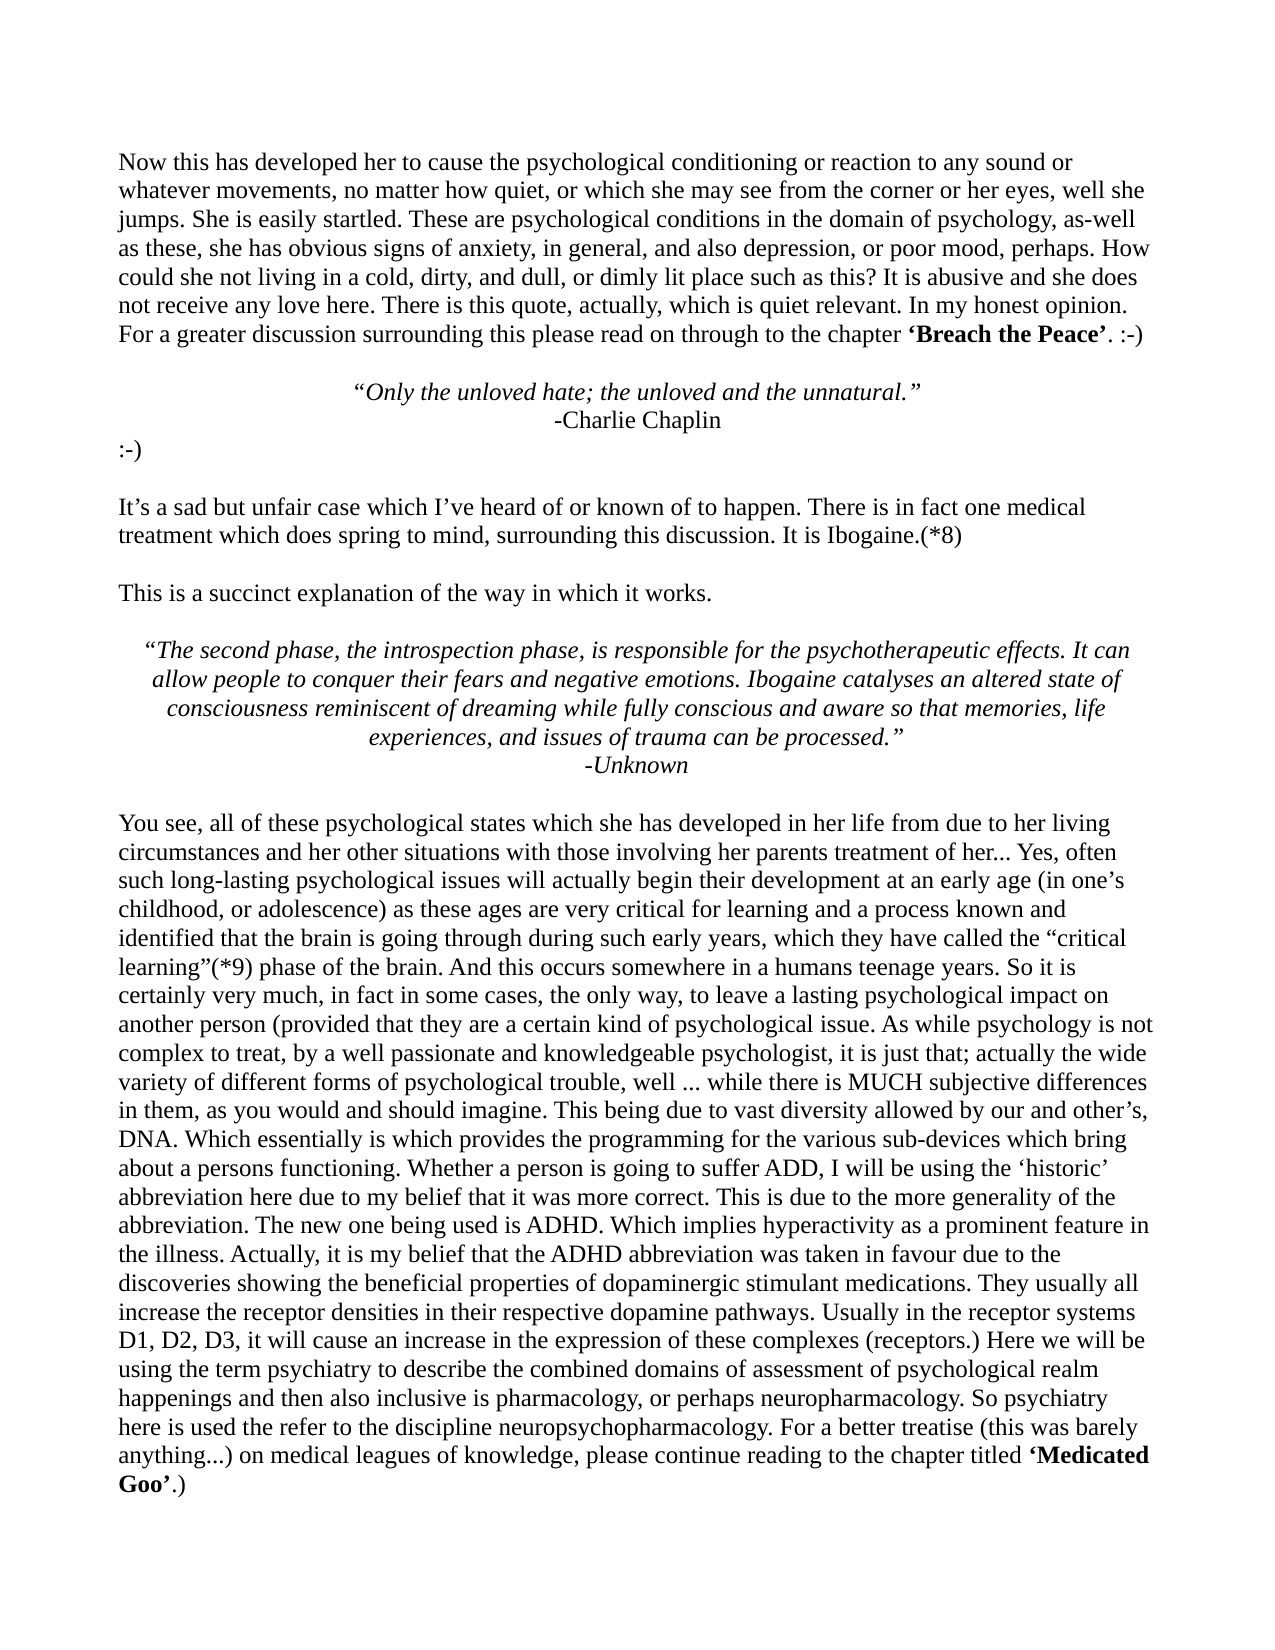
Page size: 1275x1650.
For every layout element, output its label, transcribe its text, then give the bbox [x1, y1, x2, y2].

text “Only the unloved hate; the unloved and the unnatural.” [118, 377, 1157, 406]
text You see, all of these psychological states which she has developed in her life from due to her living circumstances and her other situations with those involving her parents treatment of her... Yes, often such long-lasting psychological issues will actually begin their development at an early age (in one’s childhood, or adolescence) as these ages are very critical for learning and a process known and identified that the brain is going through during such early years, which they have called the “critical learning”(*9) phase of the brain. And this occurs somewhere in a humans teenage years. So it is certainly very much, in fact in some cases, the only way, to leave a lasting psychological impact on another person (provided that they are a certain kind of psychological issue. As while psychology is not complex to treat, by a well passionate and knowledgeable psychologist, it is just that; actually the wide variety of different forms of psychological trouble, well ... while there is MUCH subjective differences in them, as you would and should imagine. This being due to vast diversity allowed by our and other’s, DNA. Which essentially is which provides the programming for the various sub-devices which bring about a persons functioning. Whether a person is going to suffer ADD, I will be using the ‘historic’ abbreviation here due to my belief that it was more correct. This is due to the more generality of the abbreviation. The new one being used is ADHD. Which implies hyperactivity as a prominent feature in the illness. Actually, it is my belief that the ADHD abbreviation was taken in favour due to the discoveries showing the beneficial properties of dopaminergic stimulant medications. They usually all increase the receptor densities in their respective dopamine pathways. Usually in the receptor systems D1, D2, D3, it will cause an increase in the expression of these complexes (receptors.) Here we will be using the term psychiatry to describe the combined domains of assessment of psychological realm happenings and then also inclusive is pharmacology, or perhaps neuropharmacology. So psychiatry here is used the refer to the discipline neuropsychopharmacology. For a better treatise (this was barely anything...) on medical leagues of knowledge, please continue reading to the chapter titled ‘Medicated Goo’.) [118, 808, 1157, 1498]
text -Charlie Chaplin [118, 406, 1157, 434]
text -Unknown [118, 751, 1157, 779]
text This is a succinct explanation of the way in which it works. [118, 578, 1157, 607]
text :-) [118, 434, 1157, 463]
text “The second phase, the introspection phase, is responsible for the psychotherapeutic effects. It can allow people to conquer their fears and negative emotions. Ibogaine catalyses an altered state of consciousness reminiscent of dreaming while fully conscious and aware so that memories, life experiences, and issues of trauma can be processed.” [118, 636, 1157, 751]
text Now this has developed her to cause the psychological conditioning or reaction to any sound or whatever movements, no matter how quiet, or which she may see from the corner or her eyes, well she jumps. She is easily startled. These are psychological conditions in the domain of psychology, as-well as these, she has obvious signs of anxiety, in general, and also depression, or poor mood, perhaps. How could she not living in a cold, dirty, and dull, or dimly lit place such as this? It is abusive and she does not receive any love here. There is this quote, actually, which is quiet relevant. In my honest opinion. For a greater discussion surrounding this please read on through to the chapter ‘Breach the Peace’. :-) [118, 147, 1157, 348]
text It’s a sad but unfair case which I’ve heard of or known of to happen. There is in fact one medical treatment which does spring to mind, surrounding this discussion. It is Ibogaine.(*8) [118, 492, 1157, 549]
